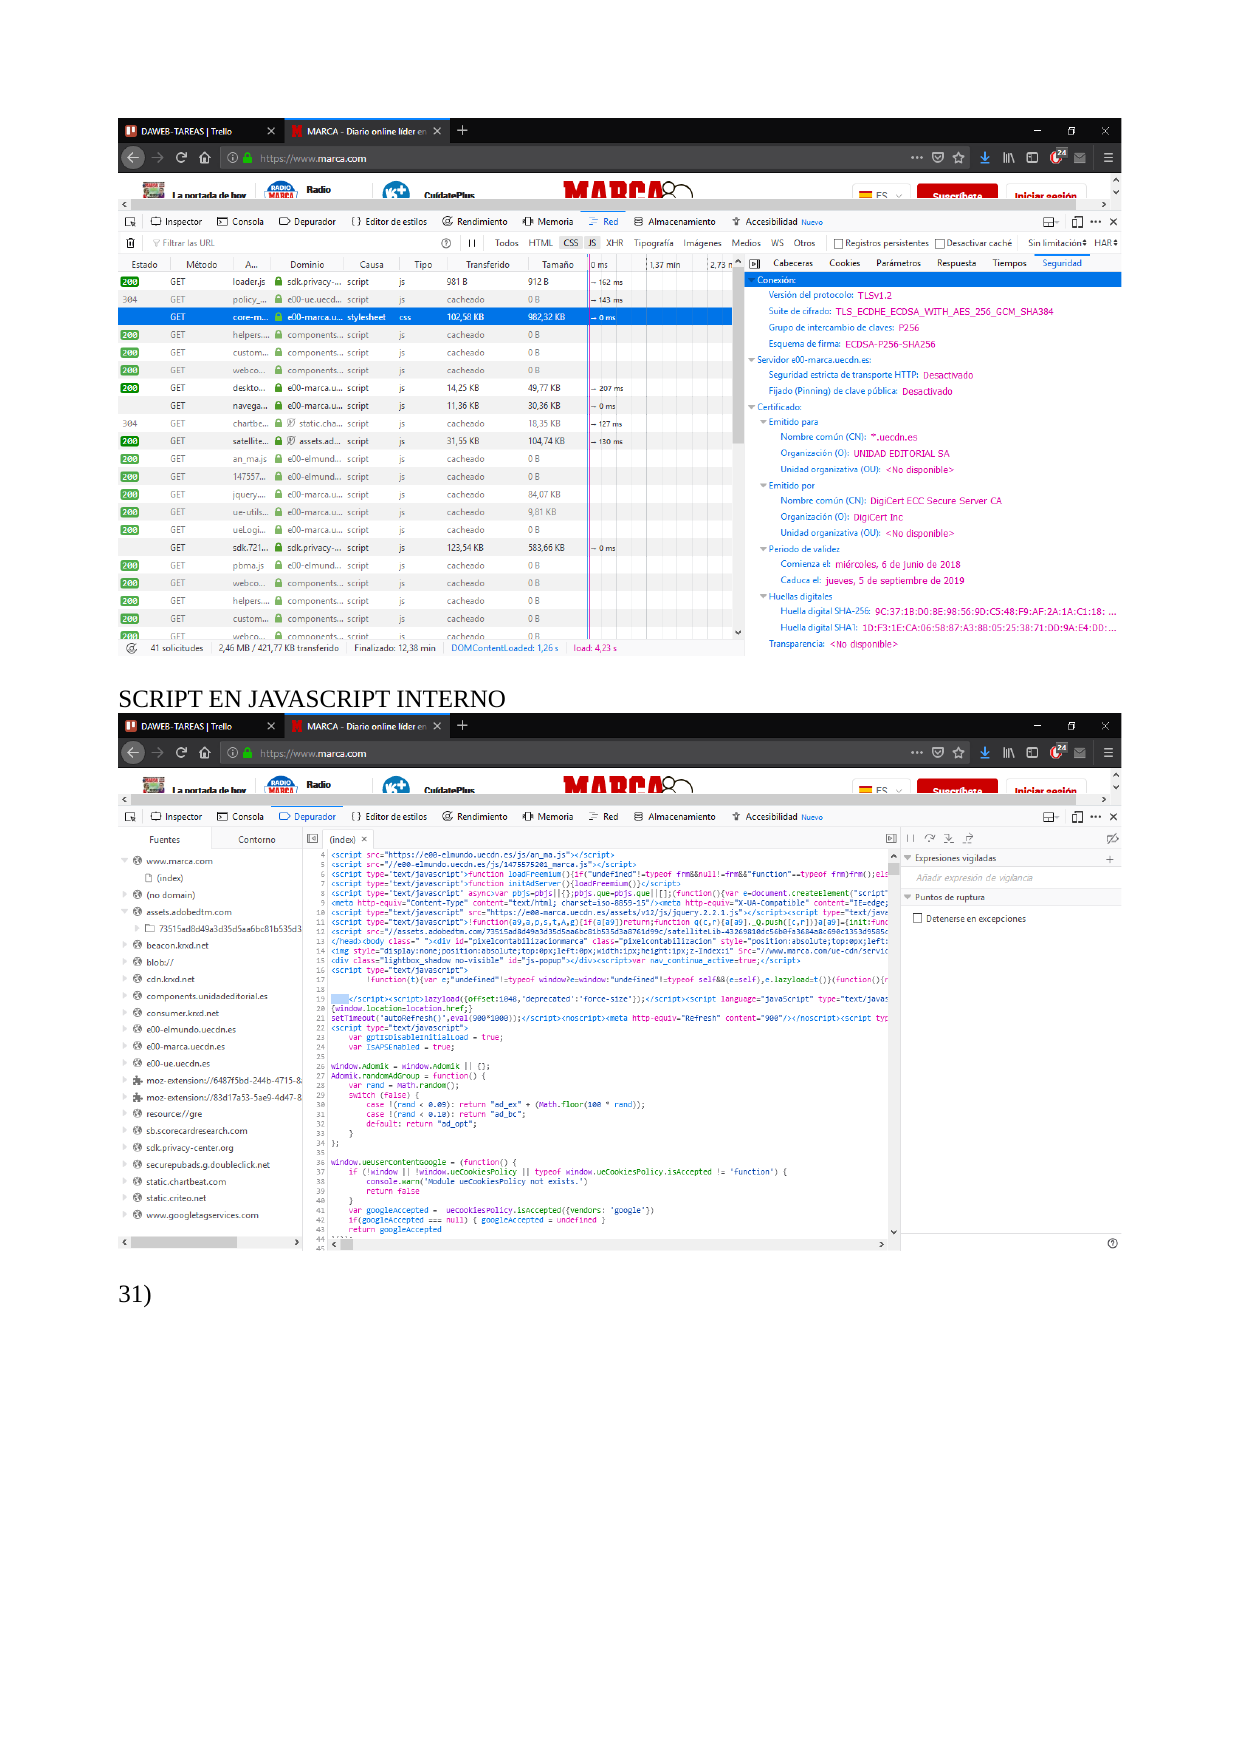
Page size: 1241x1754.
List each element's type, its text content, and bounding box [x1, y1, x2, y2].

text SCRIPT EN JAVASCRIPT INTERNO [118, 684, 1122, 713]
text 31) [118, 1279, 1122, 1308]
picture [118, 118, 1122, 656]
picture [118, 713, 1122, 1251]
